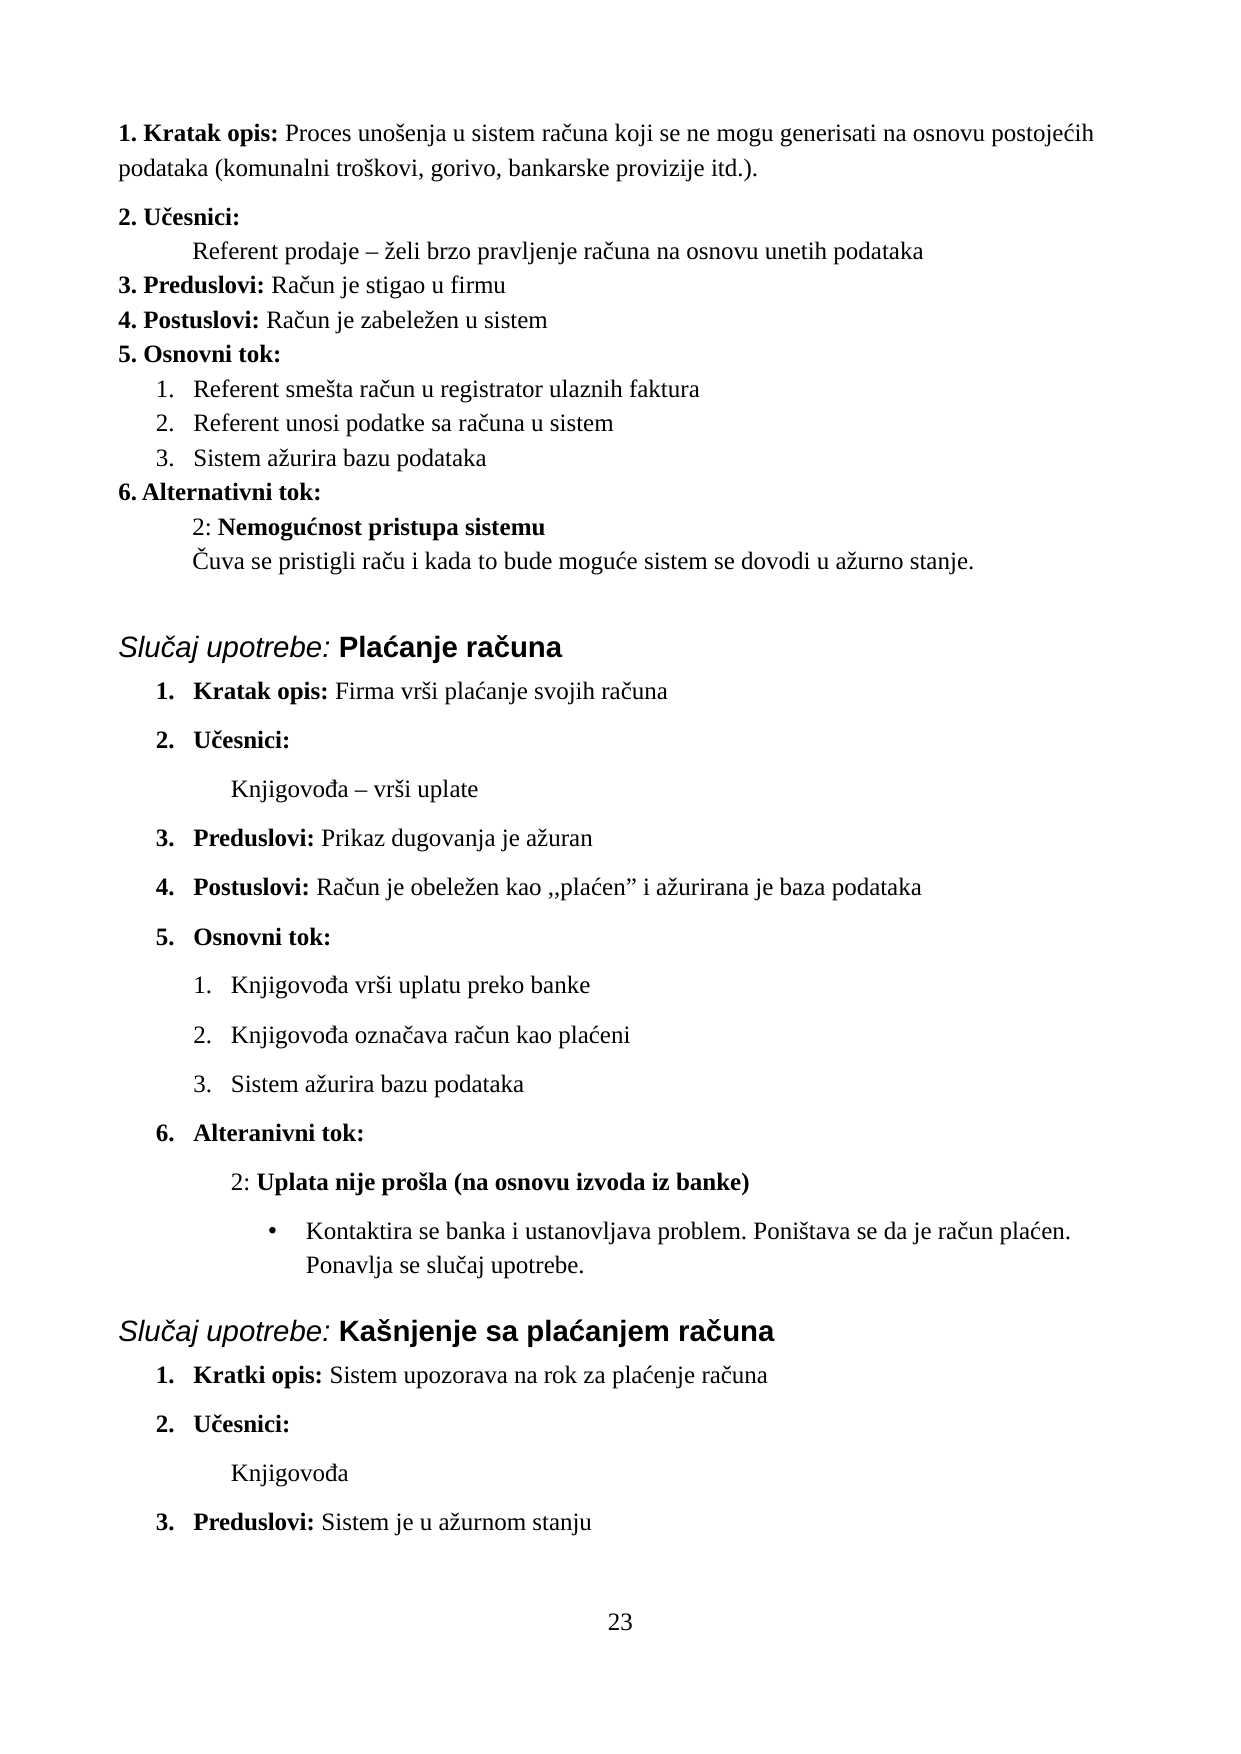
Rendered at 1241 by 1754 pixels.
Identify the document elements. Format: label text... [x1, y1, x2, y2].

subtitle Slučaj upotrebe: Kašnjenje sa plaćanjem računa [118, 1314, 1122, 1348]
text 2: Nemogućnost pristupa sistemu [118, 512, 1122, 541]
list Knjigovođa – vrši uplate [231, 774, 1122, 803]
list Kratki opis: Sistem upozorava na rok za plaćenje računa [156, 1360, 1122, 1389]
text Referent prodaje – želi brzo pravljenje računa na osnovu unetih podataka [118, 236, 1122, 265]
text 2. Učesnici: [118, 202, 1122, 230]
list Referent unosi podatke sa računa u sistem [156, 408, 1122, 437]
list Knjigovođa označava račun kao plaćeni [193, 1020, 1122, 1048]
list Sistem ažurira bazu podataka [156, 443, 1122, 472]
list Kratak opis: Firma vrši plaćanje svojih računa [156, 676, 1122, 705]
text 6. Alternativni tok: [118, 477, 1122, 506]
list Alteranivni tok: [156, 1118, 1122, 1147]
text 4. Postuslovi: Račun je zabeležen u sistem [118, 305, 1122, 334]
text Čuva se pristigli raču i kada to bude moguće sistem se dovodi u ažurno stanje. [118, 546, 1122, 575]
list Sistem ažurira bazu podataka [193, 1069, 1122, 1097]
list Postuslovi: Račun je obeležen kao ,,plaćen” i ažurirana je baza podataka [156, 872, 1122, 901]
subtitle Slučaj upotrebe: Plaćanje računa [118, 630, 1122, 664]
list Osnovni tok: [156, 922, 1122, 950]
list Učesnici: [156, 1409, 1122, 1438]
list Knjigovođa [231, 1458, 1122, 1487]
list Preduslovi: Prikaz dugovanja je ažuran [156, 823, 1122, 852]
list Referent smešta račun u registrator ulaznih faktura [156, 374, 1122, 403]
text 3. Preduslovi: Račun je stigao u firmu [118, 271, 1122, 299]
text 5. Osnovni tok: [118, 339, 1122, 368]
text 1. Kratak opis: Proces unošenja u sistem računa koji se ne mogu generisati na osnovu postojećih podataka (komunalni troškovi, gorivo, bankarske provizije itd.). [118, 118, 1122, 181]
list Preduslovi: Sistem je u ažurnom stanju [156, 1507, 1122, 1536]
list Knjigovođa vrši uplatu preko banke [193, 971, 1122, 999]
list Kontaktira se banka i ustanovljava problem. Poništava se da je račun plaćen. Ponavlja se slučaj upotrebe. [268, 1216, 1122, 1279]
list Učesnici: [156, 725, 1122, 754]
list 2: Uplata nije prošla (na osnovu izvoda iz banke) [231, 1167, 1122, 1196]
